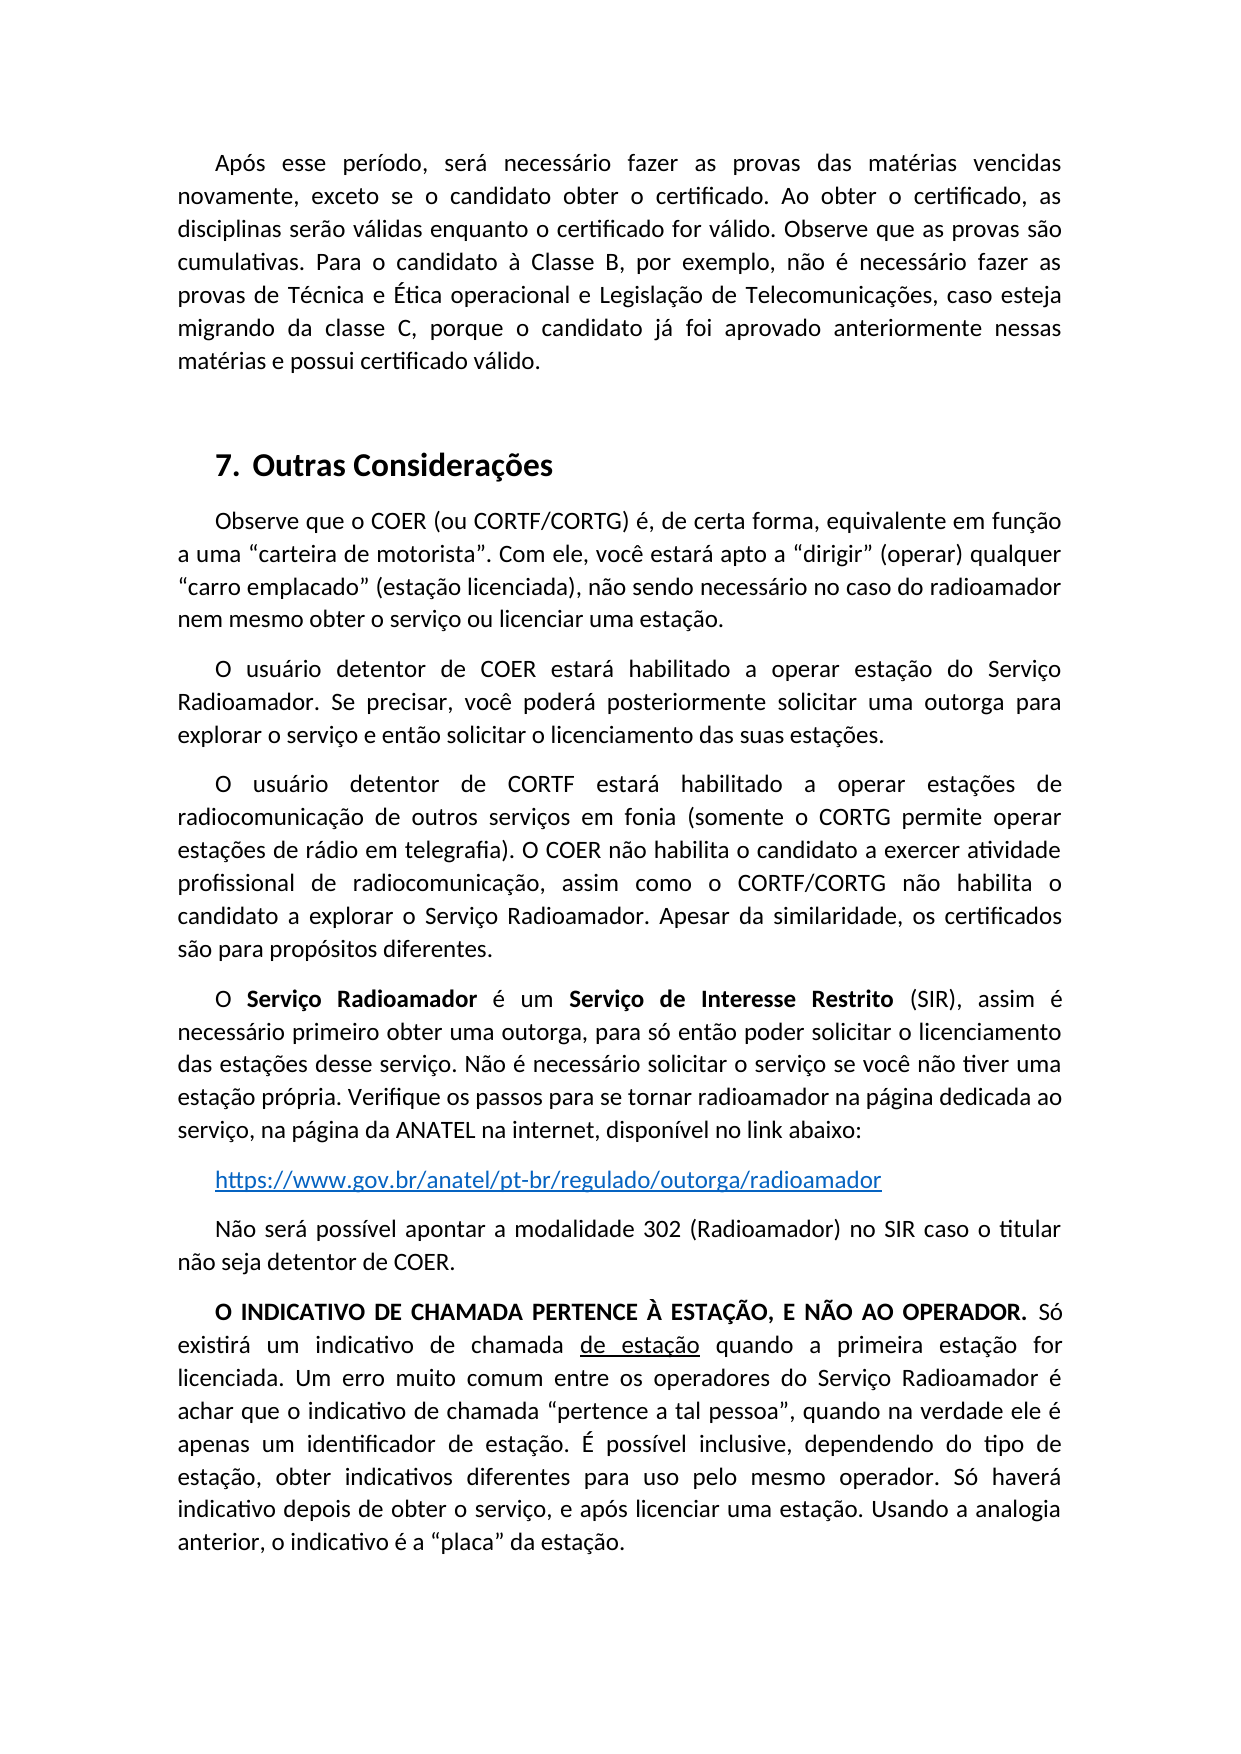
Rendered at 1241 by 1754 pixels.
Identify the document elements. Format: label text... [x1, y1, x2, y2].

text Observe que o COER (ou CORTF/CORTG) é, de certa forma, equivalente em função a uma “carteira de motorista”. Com ele, você estará apto a “dirigir” (operar) qualquer “carro emplacado” (estação licenciada), não sendo necessário no caso do radioamador nem mesmo obter o serviço ou licenciar uma estação. [177, 505, 1063, 634]
text O usuário detentor de COER estará habilitado a operar estação do Serviço Radioamador. Se precisar, você poderá posteriormente solicitar uma outorga para explorar o serviço e então solicitar o licenciamento das suas estações. [177, 653, 1063, 749]
text O usuário detentor de CORTF estará habilitado a operar estações de radiocomunicação de outros serviços em fonia (somente o CORTG permite operar estações de rádio em telegrafia). O COER não habilita o candidato a exercer atividade profissional de radiocomunicação, assim como o CORTF/CORTG não habilita o candidato a explorar o Serviço Radioamador. Apesar da similaridade, os certificados são para propósitos diferentes. [177, 769, 1063, 964]
text O Serviço Radioamador é um Serviço de Interesse Restrito (SIR), assim é necessário primeiro obter uma outorga, para só então poder solicitar o licenciamento das estações desse serviço. Não é necessário solicitar o serviço se você não tiver uma estação própria. Verifique os passos para se tornar radioamador na página dedicada ao serviço, na página da ANATEL na internet, disponível no link abaixo: [177, 983, 1063, 1145]
text https://www.gov.br/anatel/pt-br/regulado/outorga/radioamador [177, 1164, 1063, 1194]
text Após esse período, será necessário fazer as provas das matérias vencidas novamente, exceto se o candidato obter o certificado. Ao obter o certificado, as disciplinas serão válidas enquanto o certificado for válido. Observe que as provas são cumulativas. Para o candidato à Classe B, por exemplo, não é necessário fazer as provas de Técnica e Ética operacional e Legislação de Telecomunicações, caso esteja migrando da classe C, porque o candidato já foi aprovado anteriormente nessas matérias e possui certificado válido. [177, 148, 1063, 376]
text O INDICATIVO DE CHAMADA PERTENCE À ESTAÇÃO, E NÃO AO OPERADOR. Só existirá um indicativo de chamada de estação quando a primeira estação for licenciada. Um erro muito comum entre os operadores do Serviço Radioamador é achar que o indicativo de chamada “pertence a tal pessoa”, quando na verdade ele é apenas um identificador de estação. É possível inclusive, dependendo do tipo de estação, obter indicativos diferentes para uso pelo mesmo operador. Só haverá indicativo depois de obter o serviço, e após licenciar uma estação. Usando a analogia anterior, o indicativo é a “placa” da estação. [177, 1296, 1063, 1557]
list Outras Considerações [215, 444, 1063, 485]
text Não será possível apontar a modalidade 302 (Radioamador) no SIR caso o titular não seja detentor de COER. [177, 1214, 1063, 1277]
